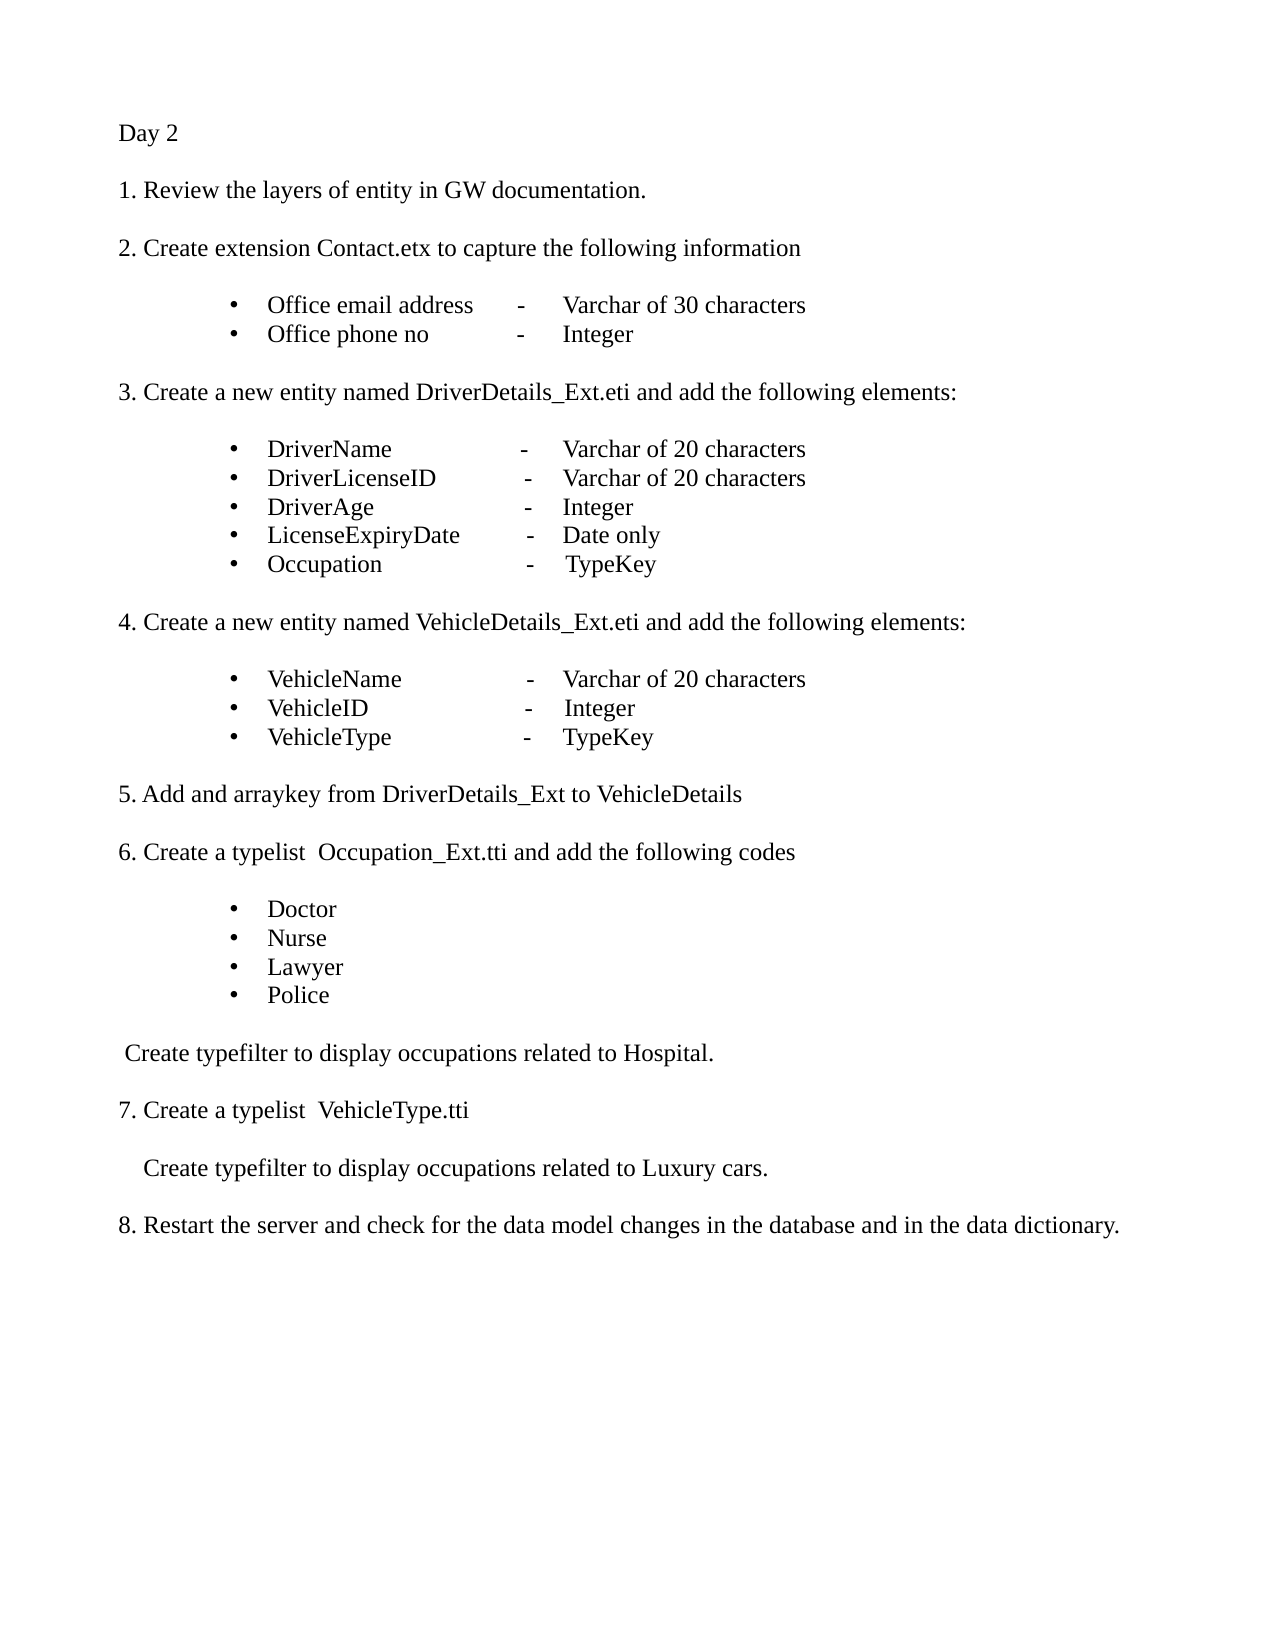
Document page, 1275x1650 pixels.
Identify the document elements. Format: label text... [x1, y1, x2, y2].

text Create typefilter to display occupations related to Hospital. [118, 1038, 1157, 1067]
list Doctor [229, 894, 1157, 923]
text 7. Create a typelist VehicleType.tti [118, 1096, 1157, 1124]
text 2. Create extension Contact.etx to capture the following information [118, 233, 1157, 262]
list VehicleID - Integer [229, 693, 1157, 722]
list Police [229, 981, 1157, 1009]
list LicenseExpiryDate - Date only [229, 521, 1157, 549]
list Lawyer [229, 952, 1157, 981]
text Create typefilter to display occupations related to Luxury cars. [118, 1153, 1157, 1182]
text 4. Create a new entity named VehicleDetails_Ext.eti and add the following elements: [118, 607, 1157, 636]
text 8. Restart the server and check for the data model changes in the database and in the data dictionary. [118, 1211, 1157, 1239]
list VehicleType - TypeKey [229, 722, 1157, 751]
list DriverAge - Integer [229, 492, 1157, 521]
list Occupation - TypeKey [229, 549, 1157, 578]
text Day 2 [118, 118, 1157, 147]
list DriverLicenseID - Varchar of 20 characters [229, 463, 1157, 492]
list Nurse [229, 923, 1157, 952]
list DriverName - Varchar of 20 characters [229, 434, 1157, 463]
text 6. Create a typelist Occupation_Ext.tti and add the following codes [118, 837, 1157, 866]
text 1. Review the layers of entity in GW documentation. [118, 176, 1157, 204]
text 3. Create a new entity named DriverDetails_Ext.eti and add the following elements: [118, 377, 1157, 406]
list Office phone no - Integer [229, 319, 1157, 348]
text 5. Add and arraykey from DriverDetails_Ext to VehicleDetails [118, 779, 1157, 808]
list VehicleName - Varchar of 20 characters [229, 664, 1157, 693]
list Office email address - Varchar of 30 characters [229, 291, 1157, 319]
